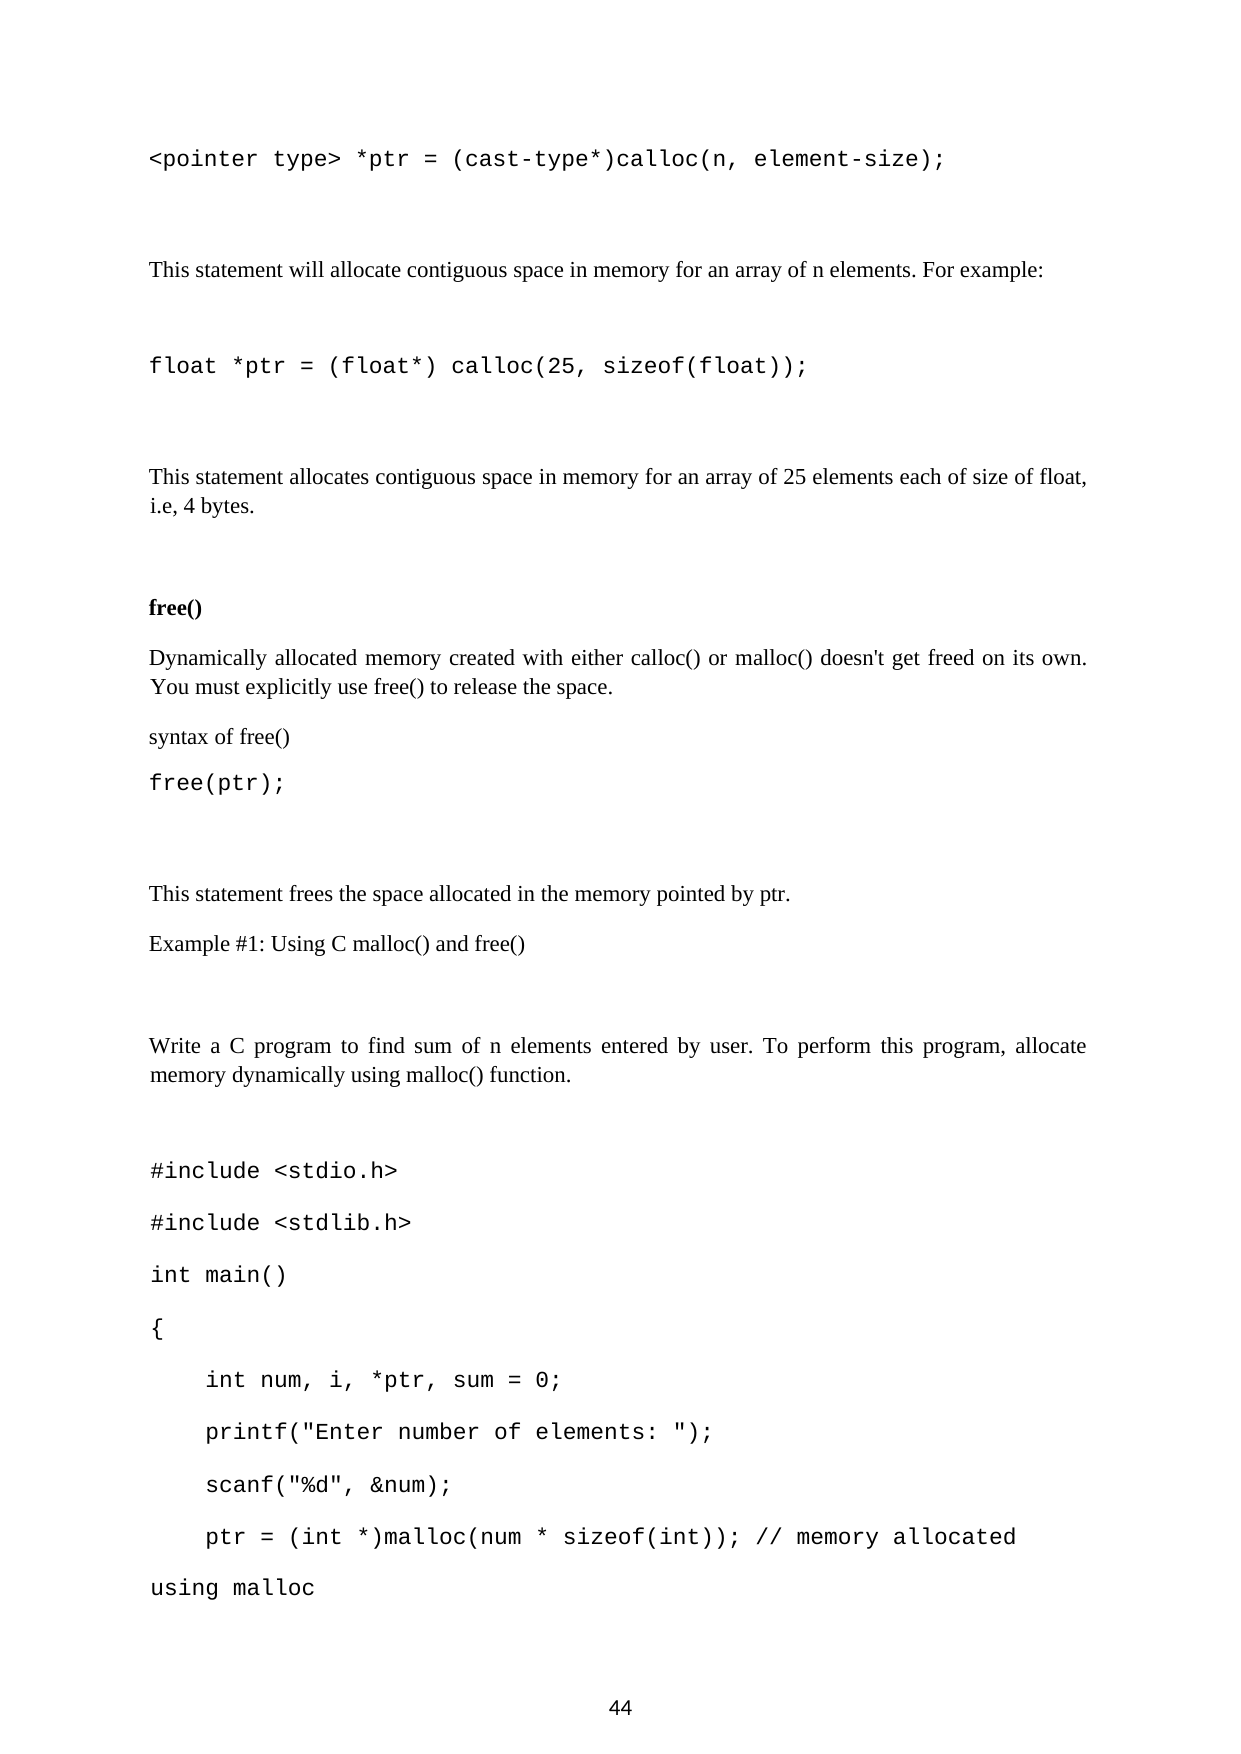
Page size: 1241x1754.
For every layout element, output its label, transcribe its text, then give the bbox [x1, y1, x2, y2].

text Write a C program to find sum of n elements entered by user. To perform this program, allocate memory dynamically using malloc() function. [149, 1032, 1089, 1087]
subtitle free() [149, 593, 1090, 620]
text ptr = (int *)malloc(num * sizeof(int)); // memory allocated using malloc [150, 1525, 1090, 1602]
text free(ptr); [149, 771, 1073, 797]
text This statement will allocate contiguous space in memory for an array of n elements. For example: [149, 256, 1089, 282]
text #include <stdlib.h> [150, 1211, 1090, 1237]
text int num, i, *ptr, sum = 0; [150, 1368, 1090, 1394]
text scanf("%d", &num); [150, 1473, 1090, 1499]
text Dynamically allocated memory created with either calloc() or malloc() doesn't get freed on its own. You must explicitly use free() to release the space. [149, 644, 1089, 699]
text { [150, 1316, 1090, 1342]
text Example #1: Using C malloc() and free() [149, 930, 1089, 957]
text This statement allocates contiguous space in memory for an array of 25 elements each of size of float, i.e, 4 bytes. [149, 463, 1089, 519]
text <pointer type> *ptr = (cast-type*)calloc(n, element-size); [149, 147, 1073, 173]
text int main() [150, 1264, 1090, 1290]
text #include <stdio.h> [150, 1159, 1090, 1185]
text float *ptr = (float*) calloc(25, sizeof(float)); [149, 354, 1073, 380]
text printf("Enter number of elements: "); [150, 1421, 1090, 1447]
text This statement frees the space allocated in the memory pointed by ptr. [149, 880, 1089, 906]
text syntax of free() [149, 723, 1089, 750]
